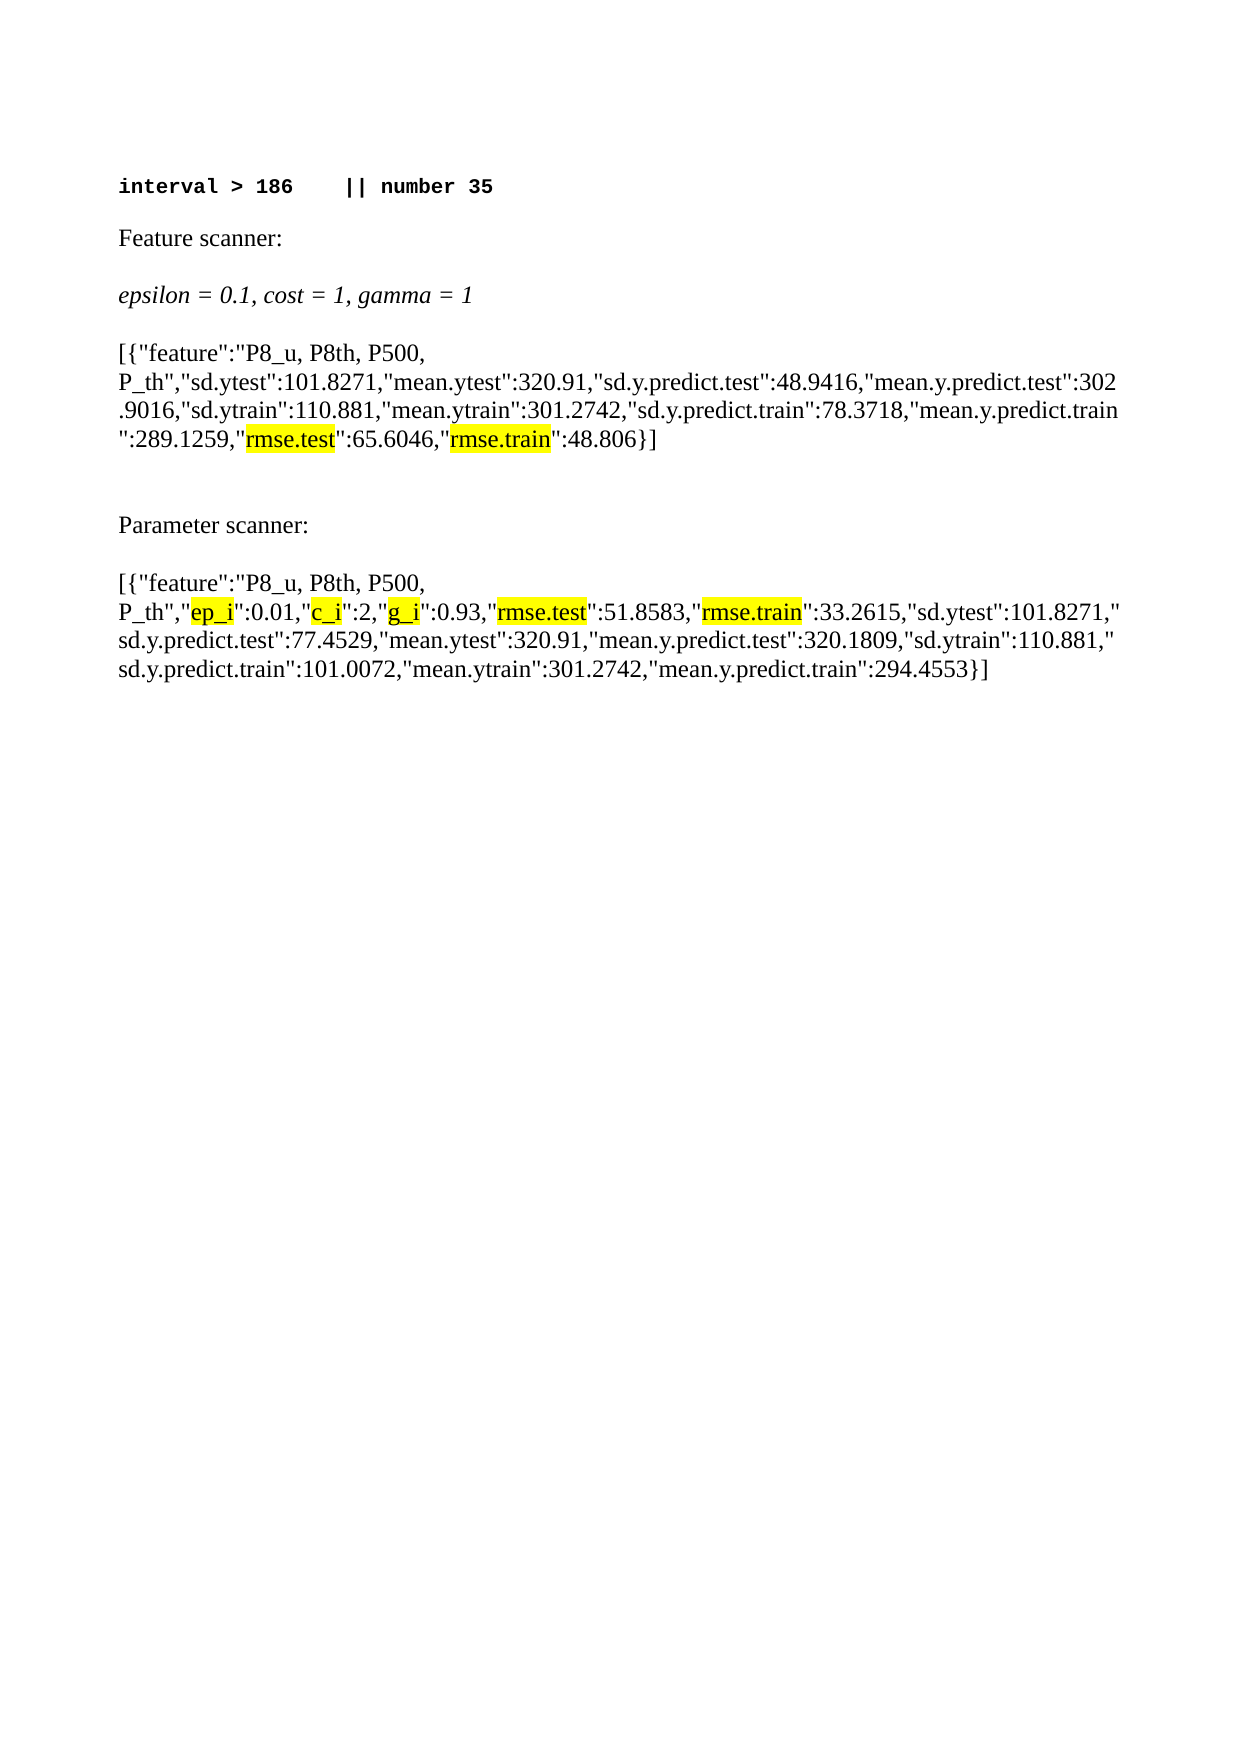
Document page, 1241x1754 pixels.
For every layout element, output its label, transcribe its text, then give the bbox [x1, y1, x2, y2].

text [{"feature":"P8_u, P8th, P500, P_th","sd.ytest":101.8271,"mean.ytest":320.91,"sd.y.predict.test":48.9416,"mean.y.predict.test":302.9016,"sd.ytrain":110.881,"mean.ytrain":301.2742,"sd.y.predict.train":78.3718,"mean.y.predict.train":289.1259,"rmse.test":65.6046,"rmse.train":48.806}] [118, 338, 1122, 453]
text Parameter scanner: [118, 510, 1122, 539]
text epsilon = 0.1, cost = 1, gamma = 1 [118, 280, 1122, 309]
text Feature scanner: [118, 223, 1122, 252]
text [{"feature":"P8_u, P8th, P500, P_th","ep_i":0.01,"c_i":2,"g_i":0.93,"rmse.test":51.8583,"rmse.train":33.2615,"sd.ytest":101.8271,"sd.y.predict.test":77.4529,"mean.ytest":320.91,"mean.y.predict.test":320.1809,"sd.ytrain":110.881,"sd.y.predict.train":101.0072,"mean.ytrain":301.2742,"mean.y.predict.train":294.4553}] [118, 568, 1122, 683]
text interval > 186 || number 35 [118, 176, 1122, 199]
